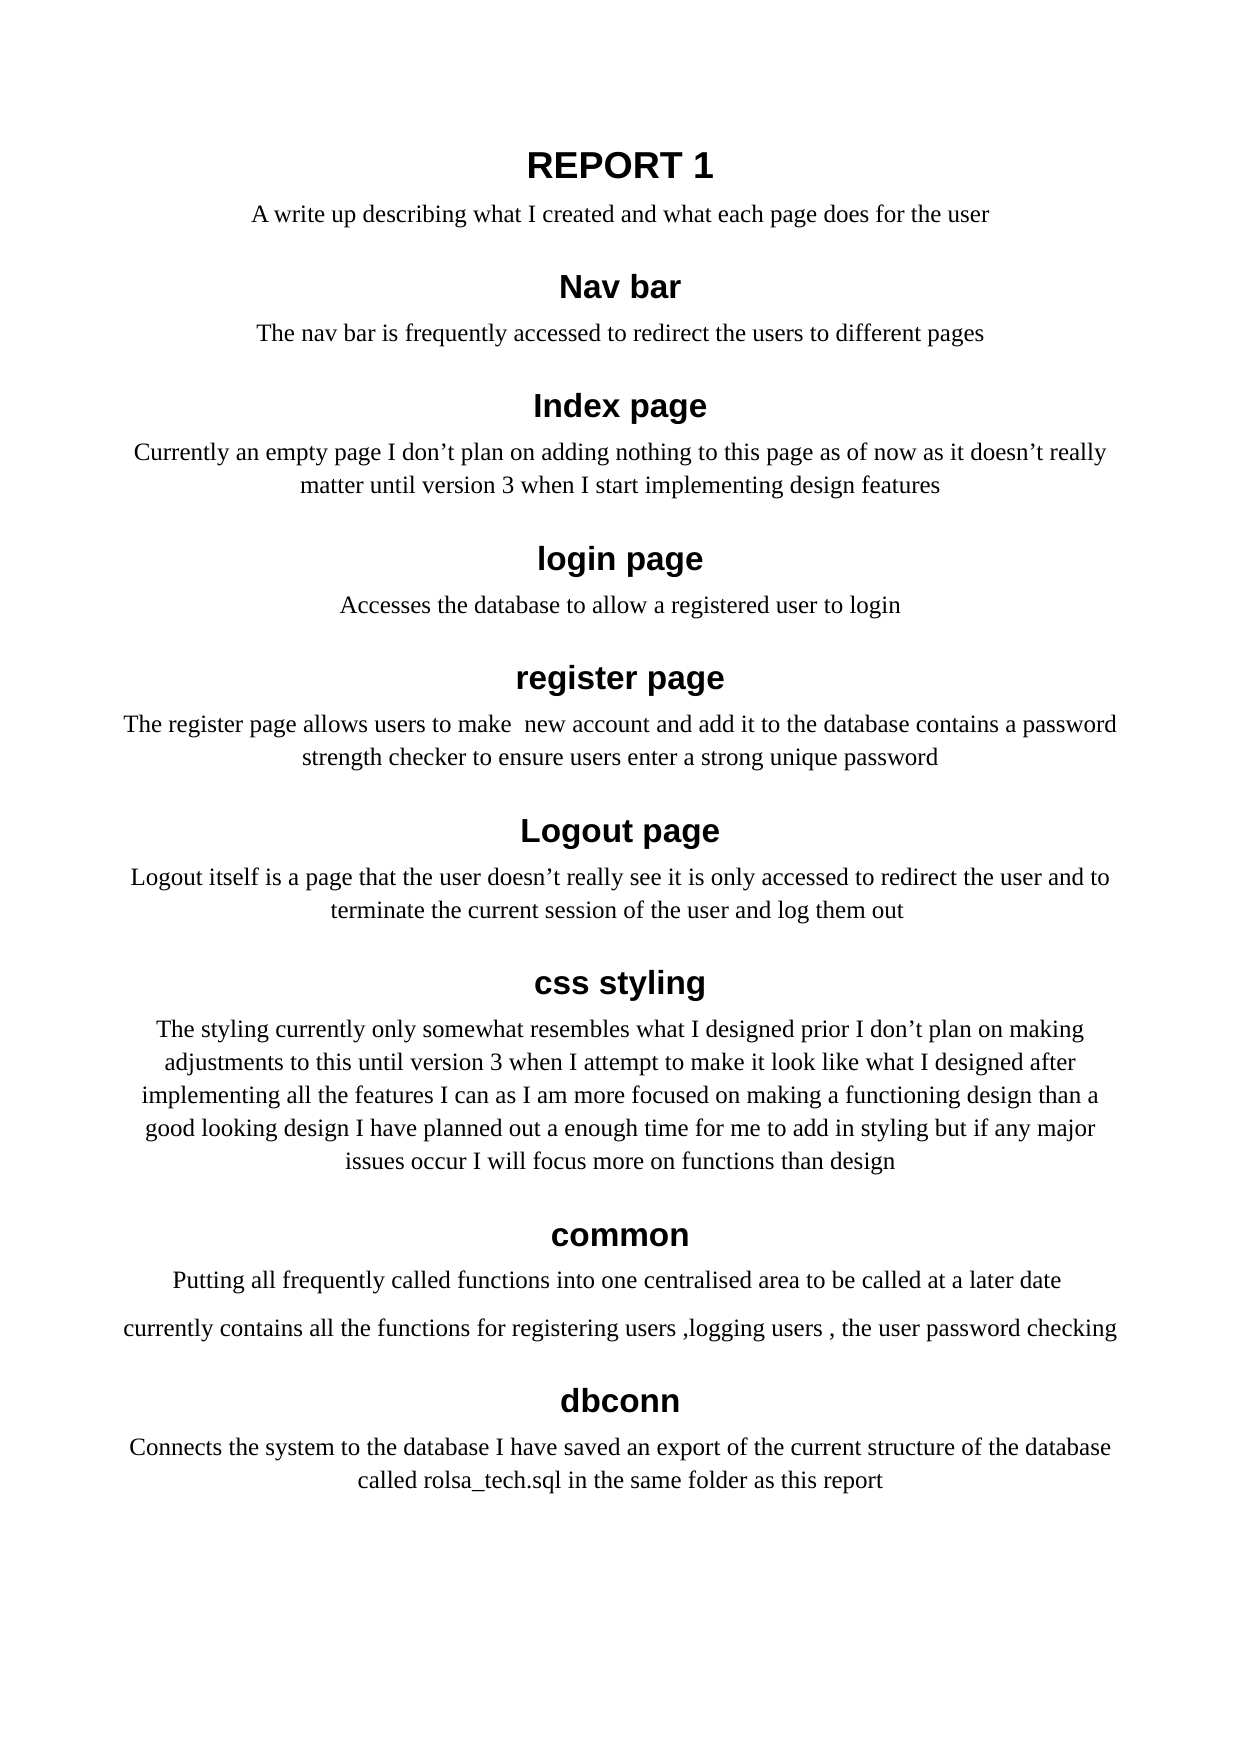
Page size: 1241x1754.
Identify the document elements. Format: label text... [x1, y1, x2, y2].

text The nav bar is frequently accessed to redirect the users to different pages [118, 318, 1122, 347]
subtitle REPORT 1 [118, 143, 1122, 186]
subtitle register page [118, 658, 1122, 697]
text Currently an empty page I don’t plan on adding nothing to this page as of now as it doesn’t really matter until version 3 when I start implementing design features [118, 437, 1122, 499]
text Accesses the database to allow a registered user to login [118, 590, 1122, 619]
text A write up describing what I created and what each page does for the user [118, 199, 1122, 227]
subtitle Logout page [118, 811, 1122, 849]
text Connects the system to the database I have saved an export of the current structure of the database called rolsa_tech.sql in the same folder as this report [118, 1432, 1122, 1494]
subtitle css styling [118, 963, 1122, 1002]
text Putting all frequently called functions into one centralised area to be called at a later date [118, 1266, 1122, 1294]
subtitle Nav bar [118, 267, 1122, 306]
text The register page allows users to make new account and add it to the database contains a password strength checker to ensure users enter a strong unique password [118, 709, 1122, 771]
subtitle common [118, 1214, 1122, 1253]
text currently contains all the functions for registering users ,logging users , the user password checking [118, 1313, 1122, 1342]
text Logout itself is a page that the user doesn’t really see it is only accessed to redirect the user and to terminate the current session of the user and log them out [118, 862, 1122, 923]
subtitle Index page [118, 387, 1122, 425]
subtitle login page [118, 539, 1122, 577]
subtitle dbconn [118, 1382, 1122, 1420]
text The styling currently only somewhat resembles what I designed prior I don’t plan on making adjustments to this until version 3 when I attempt to make it look like what I designed after implementing all the features I can as I am more focused on making a functioning design than a good looking design I have planned out a enough time for me to add in styling but if any major issues occur I will focus more on functions than design [118, 1014, 1122, 1175]
